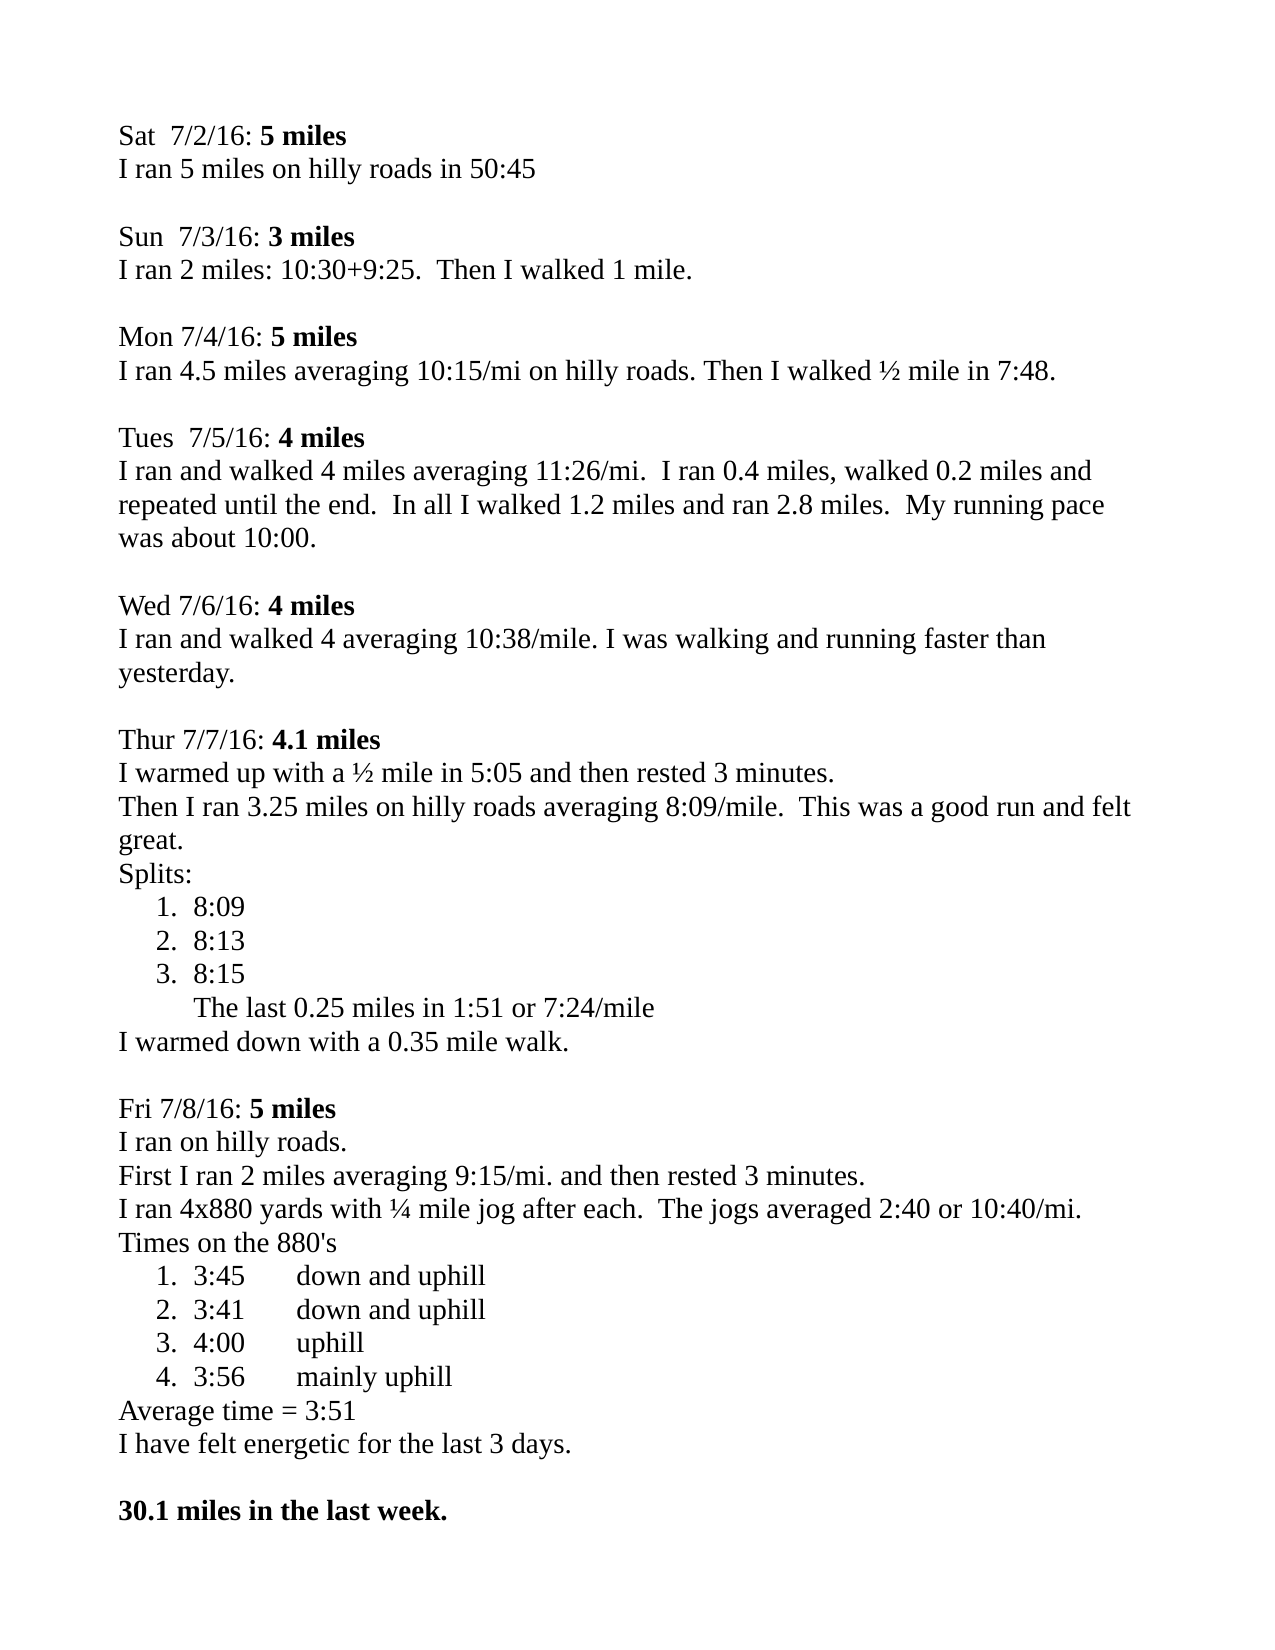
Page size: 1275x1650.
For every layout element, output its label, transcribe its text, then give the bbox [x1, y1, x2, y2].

text I ran 4.5 miles averaging 10:15/mi on hilly roads. Then I walked ½ mile in 7:48. [118, 353, 1157, 386]
text Splits: [118, 856, 1157, 889]
text Sat 7/2/16: 5 miles [118, 118, 1157, 152]
list 8:09 [156, 889, 1157, 923]
text I warmed up with a ½ mile in 5:05 and then rested 3 minutes. [118, 755, 1157, 789]
text Wed 7/6/16: 4 miles [118, 588, 1157, 621]
list The last 0.25 miles in 1:51 or 7:24/mile [156, 990, 1157, 1024]
list 3:41 down and uphill [156, 1292, 1157, 1326]
text Fri 7/8/16: 5 miles [118, 1091, 1157, 1124]
text First I ran 2 miles averaging 9:15/mi. and then rested 3 minutes. [118, 1158, 1157, 1191]
text Mon 7/4/16: 5 miles [118, 319, 1157, 353]
list 8:15 [156, 957, 1157, 990]
text I ran 5 miles on hilly roads in 50:45 [118, 152, 1157, 185]
list 3:45 down and uphill [156, 1258, 1157, 1292]
text Thur 7/7/16: 4.1 miles [118, 722, 1157, 755]
text 30.1 miles in the last week. [118, 1493, 1157, 1527]
text Sun 7/3/16: 3 miles [118, 219, 1157, 252]
text I have felt energetic for the last 3 days. [118, 1426, 1157, 1460]
list 3:56 mainly uphill [156, 1359, 1157, 1393]
list 8:13 [156, 923, 1157, 957]
text Tues 7/5/16: 4 miles [118, 420, 1157, 453]
text I ran 4x880 yards with ¼ mile jog after each. The jogs averaged 2:40 or 10:40/mi. [118, 1191, 1157, 1225]
text Times on the 880's [118, 1225, 1157, 1258]
text Average time = 3:51 [118, 1393, 1157, 1426]
text I ran on hilly roads. [118, 1124, 1157, 1158]
list 4:00 uphill [156, 1326, 1157, 1359]
text I ran and walked 4 averaging 10:38/mile. I was walking and running faster than yesterday. [118, 621, 1157, 688]
text I ran 2 miles: 10:30+9:25. Then I walked 1 mile. [118, 252, 1157, 286]
text I ran and walked 4 miles averaging 11:26/mi. I ran 0.4 miles, walked 0.2 miles and repeated until the end. In all I walked 1.2 miles and ran 2.8 miles. My running pace was about 10:00. [118, 453, 1157, 554]
text Then I ran 3.25 miles on hilly roads averaging 8:09/mile. This was a good run and felt great. [118, 789, 1157, 856]
text I warmed down with a 0.35 mile walk. [118, 1024, 1157, 1057]
